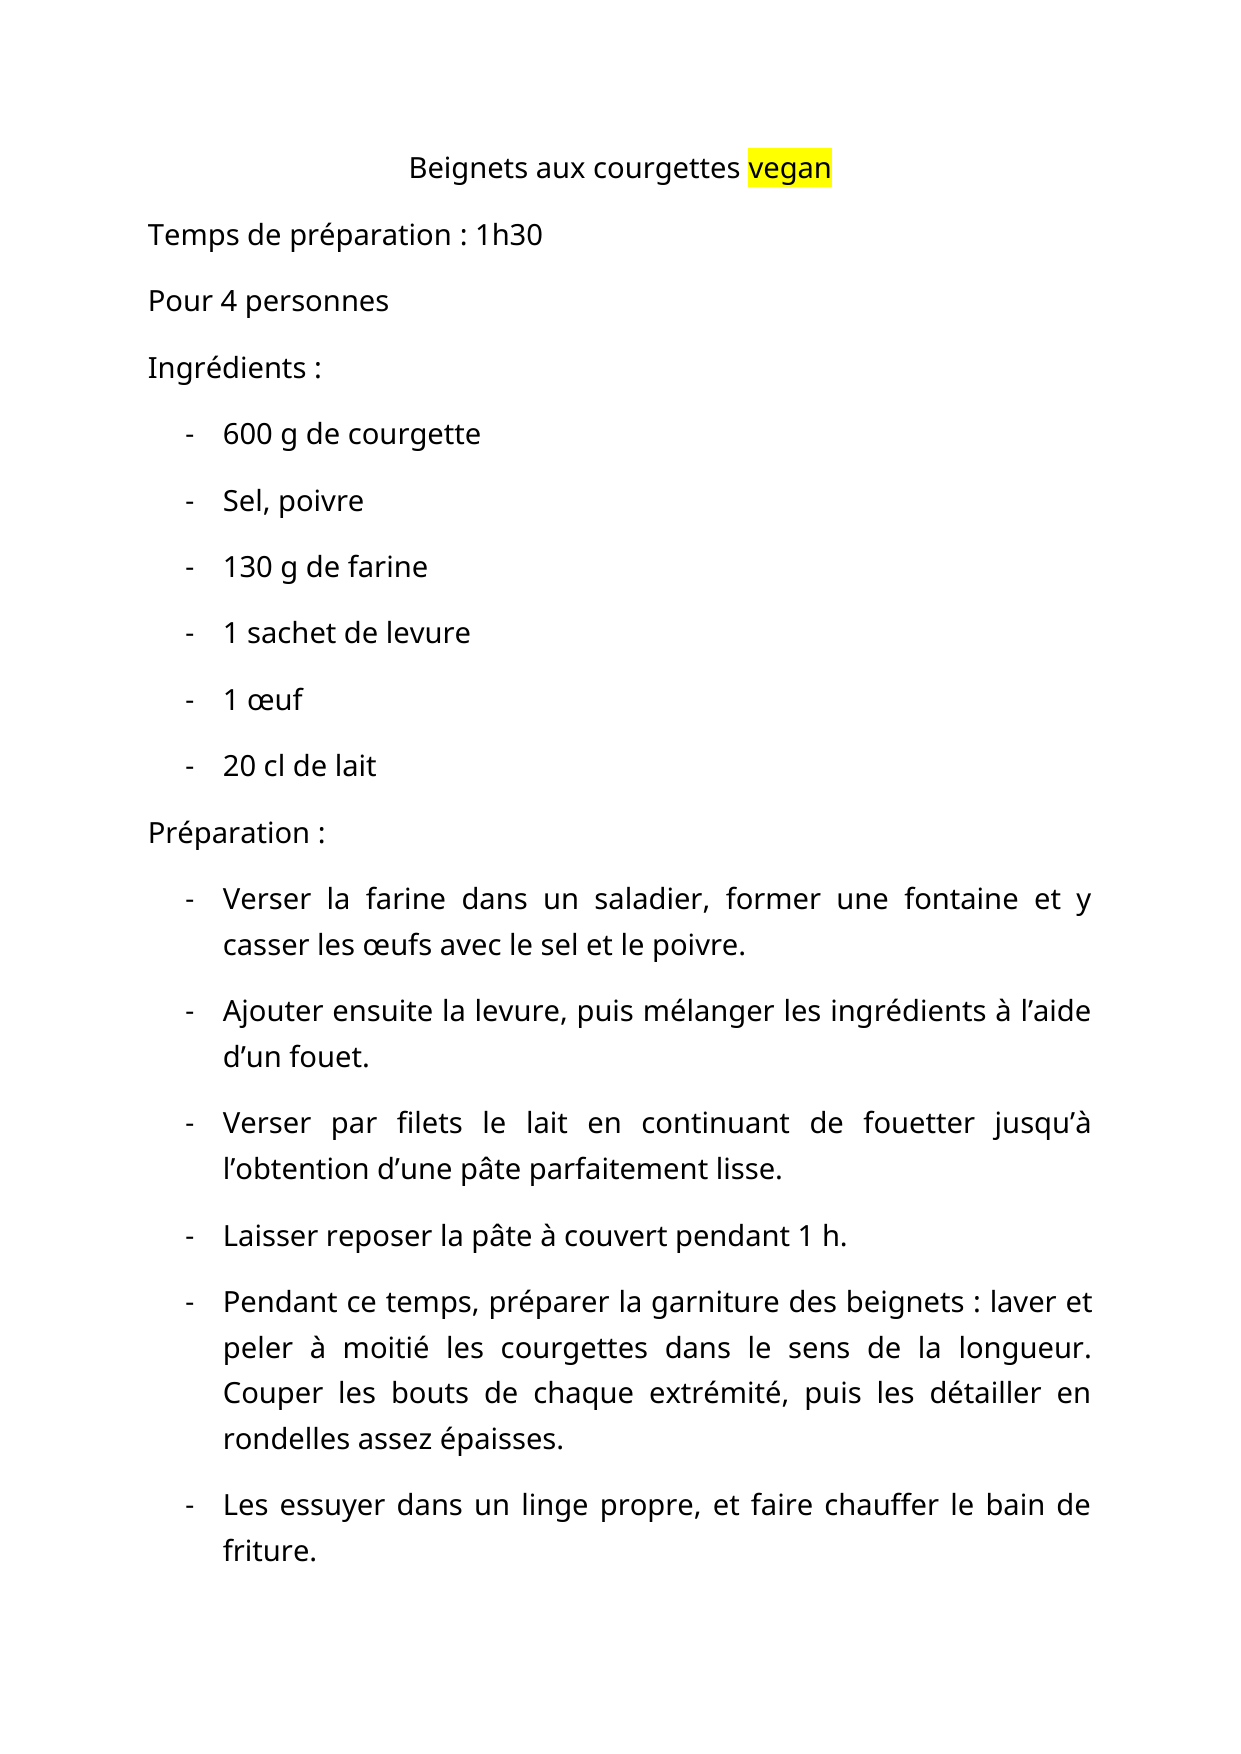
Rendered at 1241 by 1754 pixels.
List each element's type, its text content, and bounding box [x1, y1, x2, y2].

text Temps de préparation : 1h30 [148, 214, 1093, 254]
text Pour 4 personnes [148, 281, 1093, 320]
list Les essuyer dans un linge propre, et faire chauffer le bain de friture. [185, 1485, 1093, 1570]
list 1 sachet de levure [185, 613, 1093, 652]
list Verser la farine dans un saladier, former une fontaine et y casser les œufs avec le sel et le poivre. [185, 879, 1093, 964]
text Ingrédients : [148, 347, 1093, 387]
list 1 œuf [185, 679, 1093, 719]
list Laisser reposer la pâte à couvert pendant 1 h. [185, 1215, 1093, 1254]
text Beignets aux courgettes vegan [148, 148, 1093, 187]
list 20 cl de lait [185, 746, 1093, 785]
list 130 g de farine [185, 546, 1093, 586]
list Verser par filets le lait en continuant de fouetter jusqu’à l’obtention d’une pâte parfaitement lisse. [185, 1103, 1093, 1188]
list Sel, poivre [185, 480, 1093, 519]
list 600 g de courgette [185, 413, 1093, 453]
list Pendant ce temps, préparer la garniture des beignets : laver et peler à moitié les courgettes dans le sens de la longueur. Couper les bouts de chaque extrémité, puis les détailler en rondelles assez épaisses. [185, 1281, 1093, 1458]
list Ajouter ensuite la levure, puis mélanger les ingrédients à l’aide d’un fouet. [185, 991, 1093, 1076]
text Préparation : [148, 812, 1093, 852]
